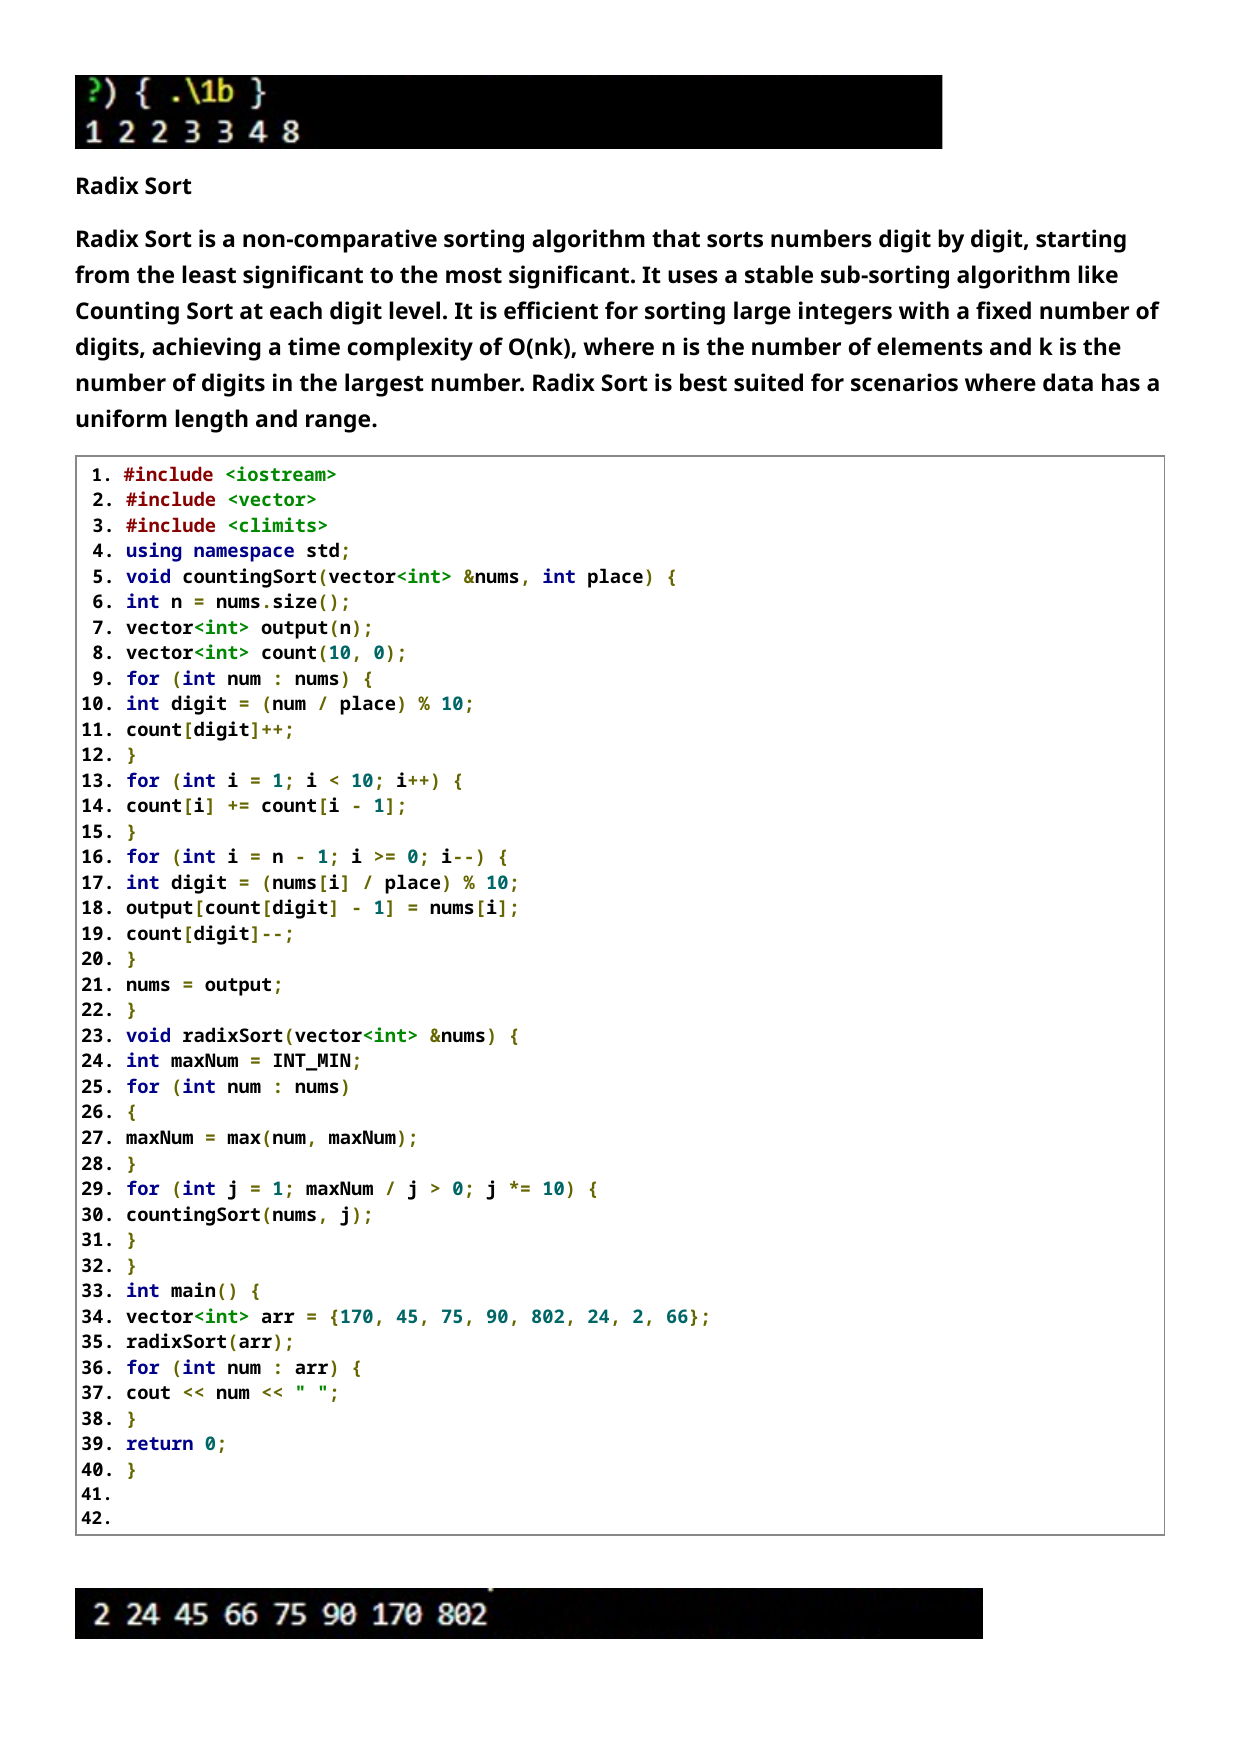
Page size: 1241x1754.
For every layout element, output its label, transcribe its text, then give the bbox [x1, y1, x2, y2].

text 38. } [77, 1399, 1164, 1425]
text Radix Sort is a non-comparative sorting algorithm that sorts numbers digit by digit, starting from the least significant to the most significant. It uses a stable sub-sorting algorithm like Counting Sort at each digit level. It is efficient for sorting large integers with a fixed number of digits, achieving a time complexity of O(nk), where n is the number of elements and k is the number of digits in the largest number. Radix Sort is best suited for scenarios where data has a uniform length and range. [75, 223, 1165, 434]
text 39. return 0; [77, 1425, 1164, 1450]
text 4. using namespace std; [77, 532, 1164, 557]
text 16. for (int i = n - 1; i >= 0; i--) { [77, 838, 1164, 863]
text 41. [77, 1476, 1164, 1500]
text 31. } [77, 1221, 1164, 1246]
text 17. int digit = (nums[i] / place) % 10; [77, 863, 1164, 889]
text 32. } [77, 1246, 1164, 1272]
text 21. nums = output; [77, 966, 1164, 991]
text 35. radixSort(arr); [77, 1323, 1164, 1348]
text 30. countingSort(nums, j); [77, 1195, 1164, 1221]
text 13. for (int i = 1; i < 10; i++) { [77, 761, 1164, 787]
text 34. vector<int> arr = {170, 45, 75, 90, 802, 24, 2, 66}; [77, 1297, 1164, 1323]
text 9. for (int num : nums) { [77, 659, 1164, 685]
text 26. { [77, 1093, 1164, 1119]
text 18. output[count[digit] - 1] = nums[i]; [77, 889, 1164, 914]
text 24. int maxNum = INT_MIN; [77, 1042, 1164, 1068]
text 22. } [77, 991, 1164, 1017]
text 10. int digit = (num / place) % 10; [77, 685, 1164, 710]
text 28. } [77, 1144, 1164, 1170]
text 15. } [77, 812, 1164, 838]
text 33. int main() { [77, 1272, 1164, 1297]
text 19. count[digit]--; [77, 914, 1164, 940]
text 25. for (int num : nums) [77, 1068, 1164, 1093]
text 1. #include <iostream> [77, 457, 1164, 481]
text 42. [77, 1500, 1164, 1534]
text 12. } [77, 736, 1164, 761]
text 23. void radixSort(vector<int> &nums) { [77, 1017, 1164, 1042]
text 14. count[i] += count[i - 1]; [77, 787, 1164, 812]
text 8. vector<int> count(10, 0); [77, 634, 1164, 659]
text Radix Sort [75, 170, 1165, 201]
text 27. maxNum = max(num, maxNum); [77, 1119, 1164, 1144]
text 11. count[digit]++; [77, 710, 1164, 736]
text 7. vector<int> output(n); [77, 608, 1164, 634]
text 2. #include <vector> [77, 481, 1164, 506]
text 5. void countingSort(vector<int> &nums, int place) { [77, 557, 1164, 583]
text 40. } [77, 1450, 1164, 1476]
text 37. cout << num << " "; [77, 1374, 1164, 1399]
text 36. for (int num : arr) { [77, 1348, 1164, 1374]
text 6. int n = nums.size(); [77, 583, 1164, 608]
text 20. } [77, 940, 1164, 966]
text 29. for (int j = 1; maxNum / j > 0; j *= 10) { [77, 1170, 1164, 1195]
text 3. #include <climits> [77, 506, 1164, 532]
